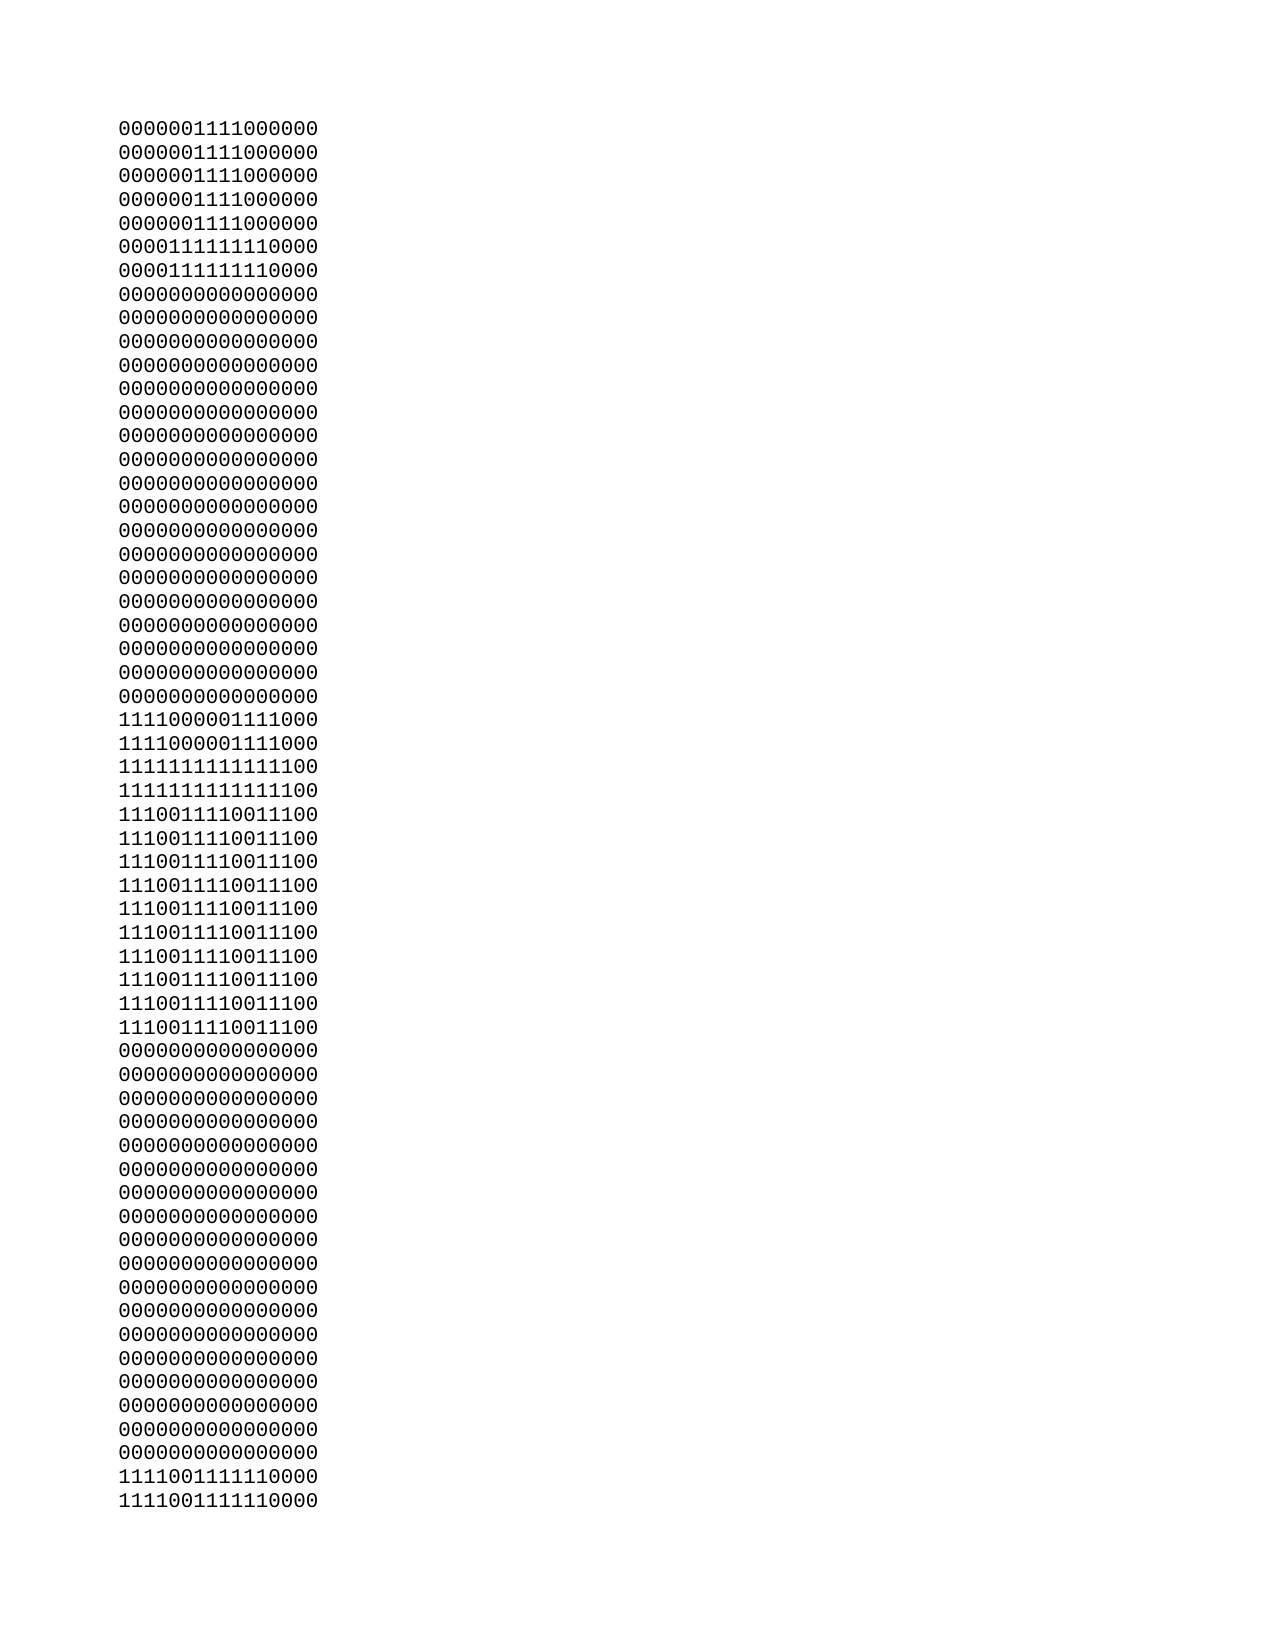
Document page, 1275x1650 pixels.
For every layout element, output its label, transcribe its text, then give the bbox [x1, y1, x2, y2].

text 1110011110011100 [118, 1017, 1157, 1040]
text 0000111111110000 [118, 260, 1157, 284]
text 0000000000000000 [118, 544, 1157, 567]
text 1110011110011100 [118, 946, 1157, 969]
text 1110011110011100 [118, 993, 1157, 1017]
text 0000111111110000 [118, 236, 1157, 260]
text 1111001111110000 [118, 1489, 1157, 1513]
text 1111000001111000 [118, 709, 1157, 733]
text 1110011110011100 [118, 804, 1157, 827]
text 0000000000000000 [118, 402, 1157, 426]
text 0000000000000000 [118, 1040, 1157, 1064]
text 1110011110011100 [118, 898, 1157, 922]
text 0000000000000000 [118, 1111, 1157, 1135]
text 0000000000000000 [118, 1182, 1157, 1206]
text 0000001111000000 [118, 189, 1157, 213]
text 0000000000000000 [118, 496, 1157, 520]
text 0000000000000000 [118, 307, 1157, 331]
text 0000000000000000 [118, 1395, 1157, 1419]
text 0000000000000000 [118, 686, 1157, 709]
text 0000000000000000 [118, 567, 1157, 591]
text 0000000000000000 [118, 331, 1157, 354]
text 1110011110011100 [118, 969, 1157, 993]
text 1111001111110000 [118, 1466, 1157, 1489]
text 0000000000000000 [118, 354, 1157, 378]
text 0000000000000000 [118, 1135, 1157, 1158]
text 0000000000000000 [118, 1206, 1157, 1229]
text 0000000000000000 [118, 638, 1157, 662]
text 0000000000000000 [118, 1064, 1157, 1088]
text 0000000000000000 [118, 426, 1157, 449]
text 1110011110011100 [118, 922, 1157, 946]
text 0000000000000000 [118, 520, 1157, 544]
text 0000000000000000 [118, 473, 1157, 496]
text 0000000000000000 [118, 1419, 1157, 1442]
text 0000000000000000 [118, 591, 1157, 615]
text 1111111111111100 [118, 780, 1157, 804]
text 0000001111000000 [118, 213, 1157, 236]
text 0000000000000000 [118, 615, 1157, 638]
text 1110011110011100 [118, 875, 1157, 898]
text 0000000000000000 [118, 1158, 1157, 1182]
text 0000000000000000 [118, 1277, 1157, 1300]
text 0000000000000000 [118, 1348, 1157, 1371]
text 0000000000000000 [118, 284, 1157, 307]
text 0000000000000000 [118, 1229, 1157, 1253]
text 0000001111000000 [118, 165, 1157, 189]
text 1111000001111000 [118, 733, 1157, 757]
text 0000000000000000 [118, 378, 1157, 402]
text 0000001111000000 [118, 142, 1157, 165]
text 0000000000000000 [118, 449, 1157, 473]
text 0000000000000000 [118, 662, 1157, 686]
text 0000000000000000 [118, 1442, 1157, 1466]
text 1110011110011100 [118, 851, 1157, 875]
text 0000000000000000 [118, 1324, 1157, 1348]
text 0000000000000000 [118, 1088, 1157, 1111]
text 1111111111111100 [118, 757, 1157, 780]
text 1110011110011100 [118, 827, 1157, 851]
text 0000001111000000 [118, 118, 1157, 142]
text 0000000000000000 [118, 1371, 1157, 1395]
text 0000000000000000 [118, 1253, 1157, 1277]
text 0000000000000000 [118, 1300, 1157, 1324]
